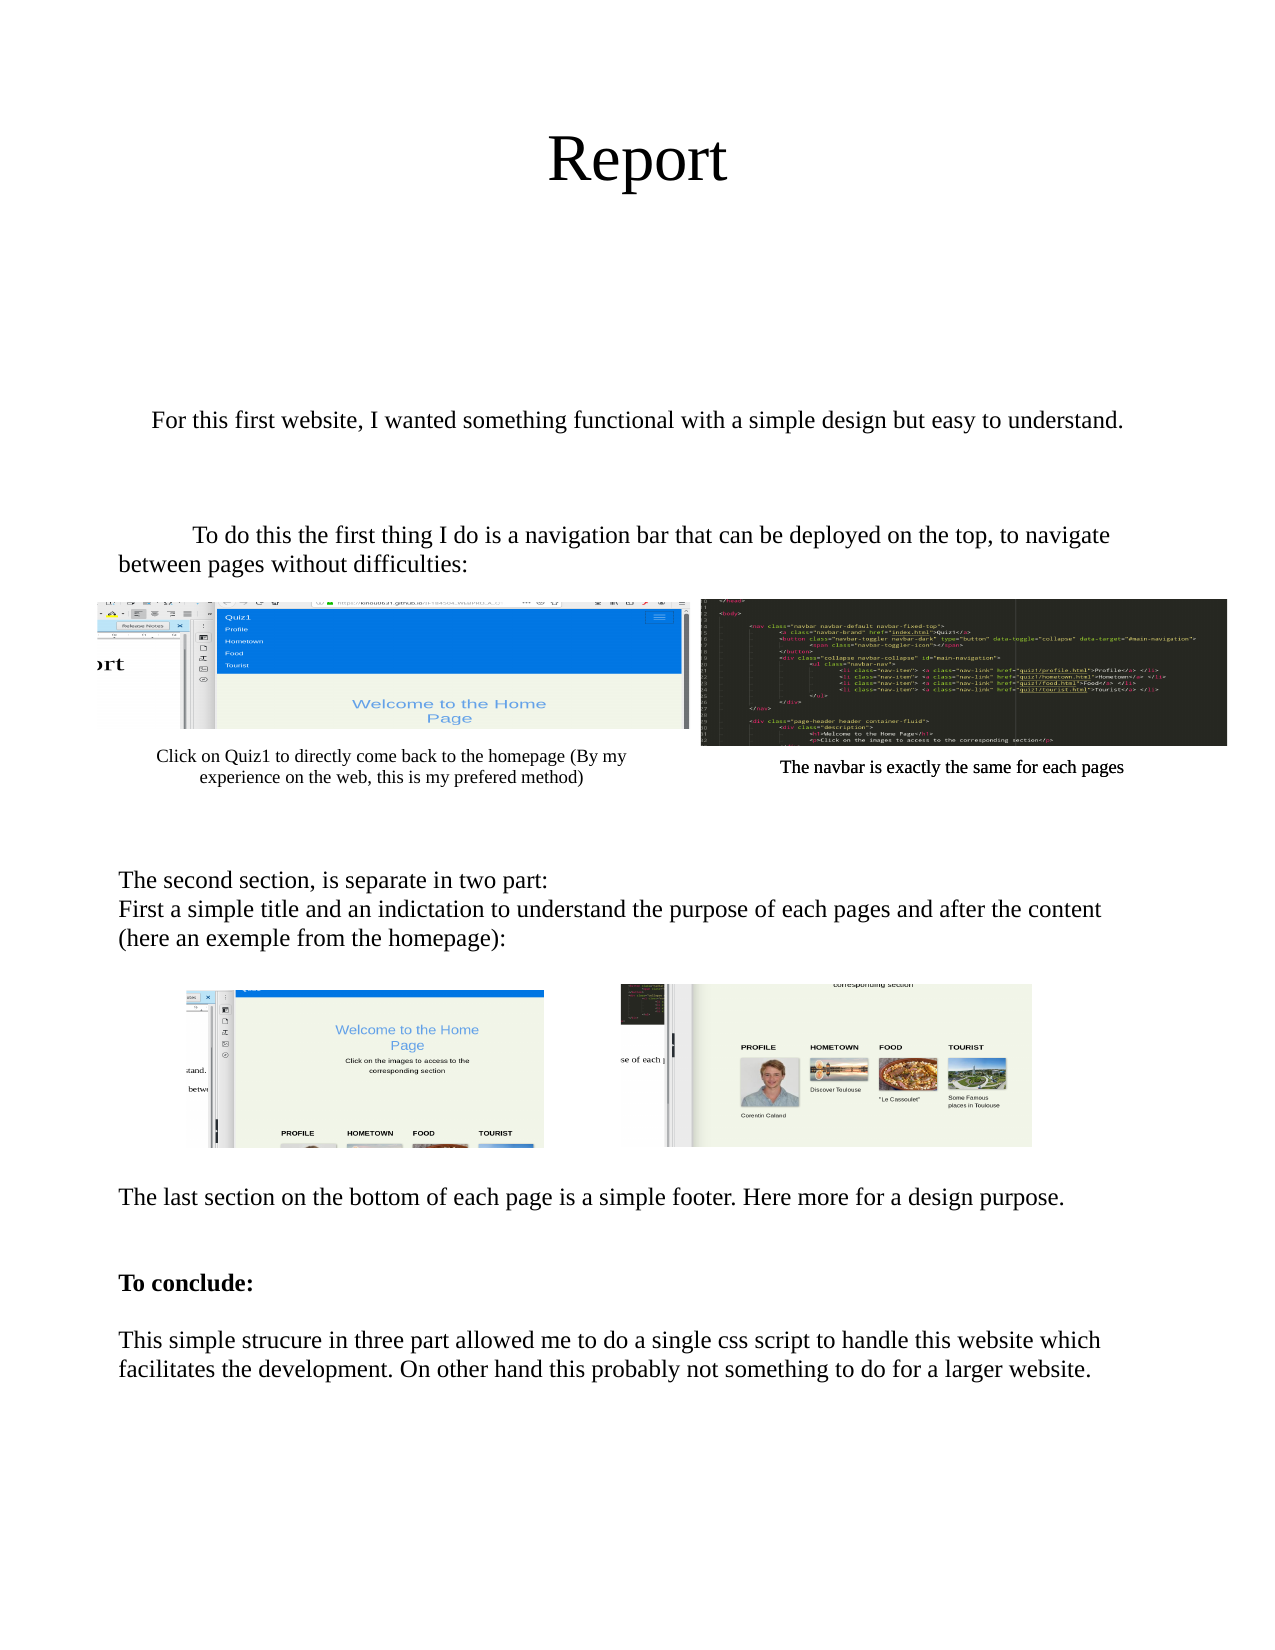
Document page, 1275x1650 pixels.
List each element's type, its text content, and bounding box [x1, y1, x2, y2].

text To do this the first thing I do is a navigation bar that can be deployed on the top, to navigate between pages without difficulties: [118, 521, 1157, 578]
text Report [118, 118, 1157, 195]
text For this first website, I wanted something functional with a simple design but easy to understand. [118, 406, 1157, 434]
text The last section on the bottom of each page is a simple footer. Here more for a design purpose. [118, 1182, 1157, 1211]
picture [700, 599, 1228, 746]
text This simple strucure in three part allowed me to do a single css script to handle this website which facilitates the development. On other hand this probably not something to do for a larger website. [118, 1326, 1157, 1383]
picture [941, 984, 1032, 1147]
picture [448, 990, 544, 1148]
text First a simple title and an indictation to understand the purpose of each pages and after the content (here an exemple from the homepage): [118, 894, 1157, 952]
text To conclude: [118, 1268, 1157, 1297]
text The second section, is separate in two part: [118, 866, 1157, 894]
